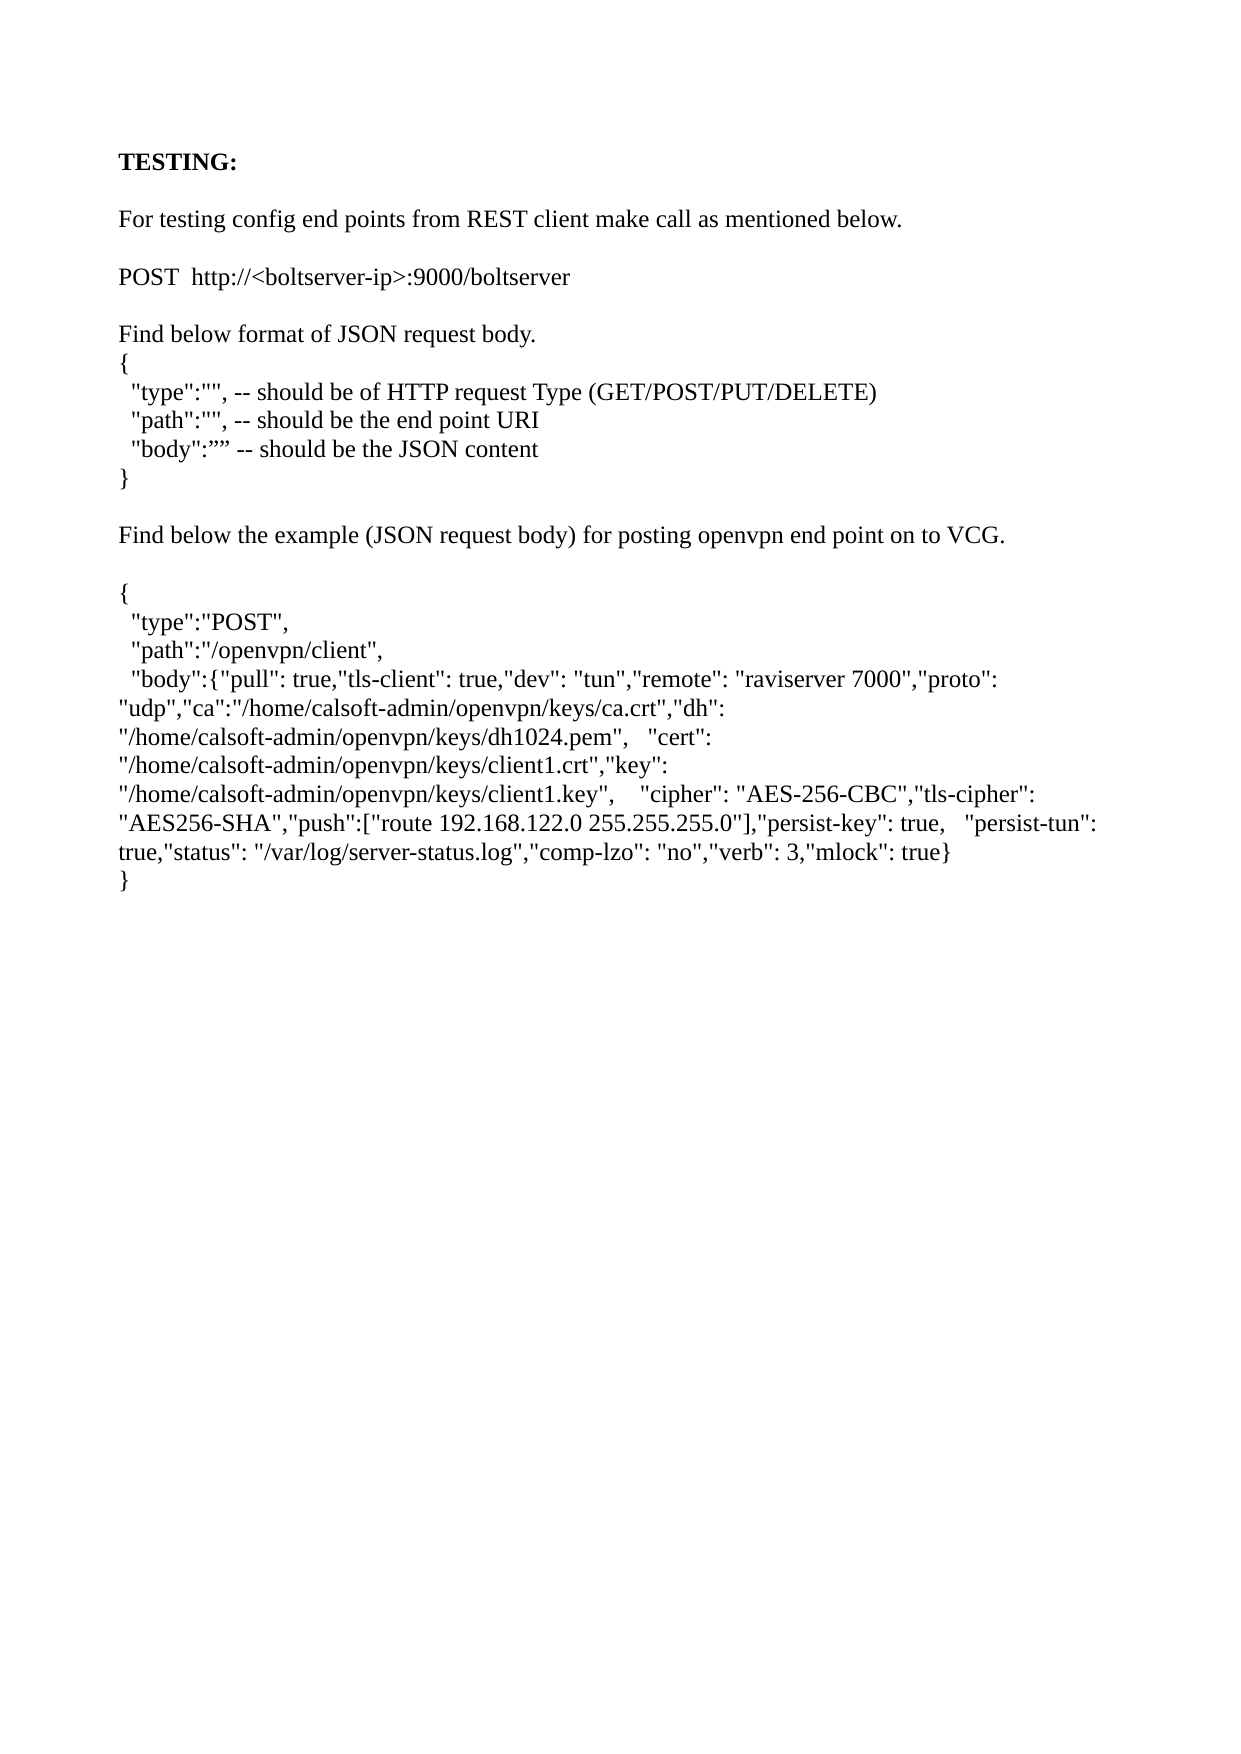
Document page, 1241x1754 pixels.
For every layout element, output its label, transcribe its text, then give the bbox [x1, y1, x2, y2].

text { [118, 578, 1122, 607]
text Find below the example (JSON request body) for posting openvpn end point on to VCG. [118, 521, 1122, 549]
text } [118, 463, 1122, 492]
text "type":"", -- should be of HTTP request Type (GET/POST/PUT/DELETE) [118, 377, 1122, 406]
text Find below format of JSON request body. [118, 319, 1122, 348]
text { [118, 348, 1122, 377]
text POST http://<boltserver-ip>:9000/boltserver [118, 262, 1122, 291]
text } [118, 866, 1122, 894]
text "path":"/openvpn/client", [118, 636, 1122, 664]
text "path":"", -- should be the end point URI [118, 406, 1122, 434]
text For testing config end points from REST client make call as mentioned below. [118, 204, 1122, 233]
text "body":{"pull": true,"tls-client": true,"dev": "tun","remote": "raviserver 7000","proto": "udp","ca":"/home/calsoft-admin/openvpn/keys/ca.crt","dh": "/home/calsoft-admin/openvpn/keys/dh1024.pem", "cert": "/home/calsoft-admin/openvpn/keys/client1.crt","key": "/home/calsoft-admin/openvpn/keys/client1.key", "cipher": "AES-256-CBC","tls-cipher": "AES256-SHA","push":["route 192.168.122.0 255.255.255.0"],"persist-key": true, "persist-tun": true,"status": "/var/log/server-status.log","comp-lzo": "no","verb": 3,"mlock": true} [118, 664, 1122, 866]
text "body":”” -- should be the JSON content [118, 434, 1122, 463]
text "type":"POST", [118, 607, 1122, 636]
text TESTING: [118, 147, 1122, 176]
